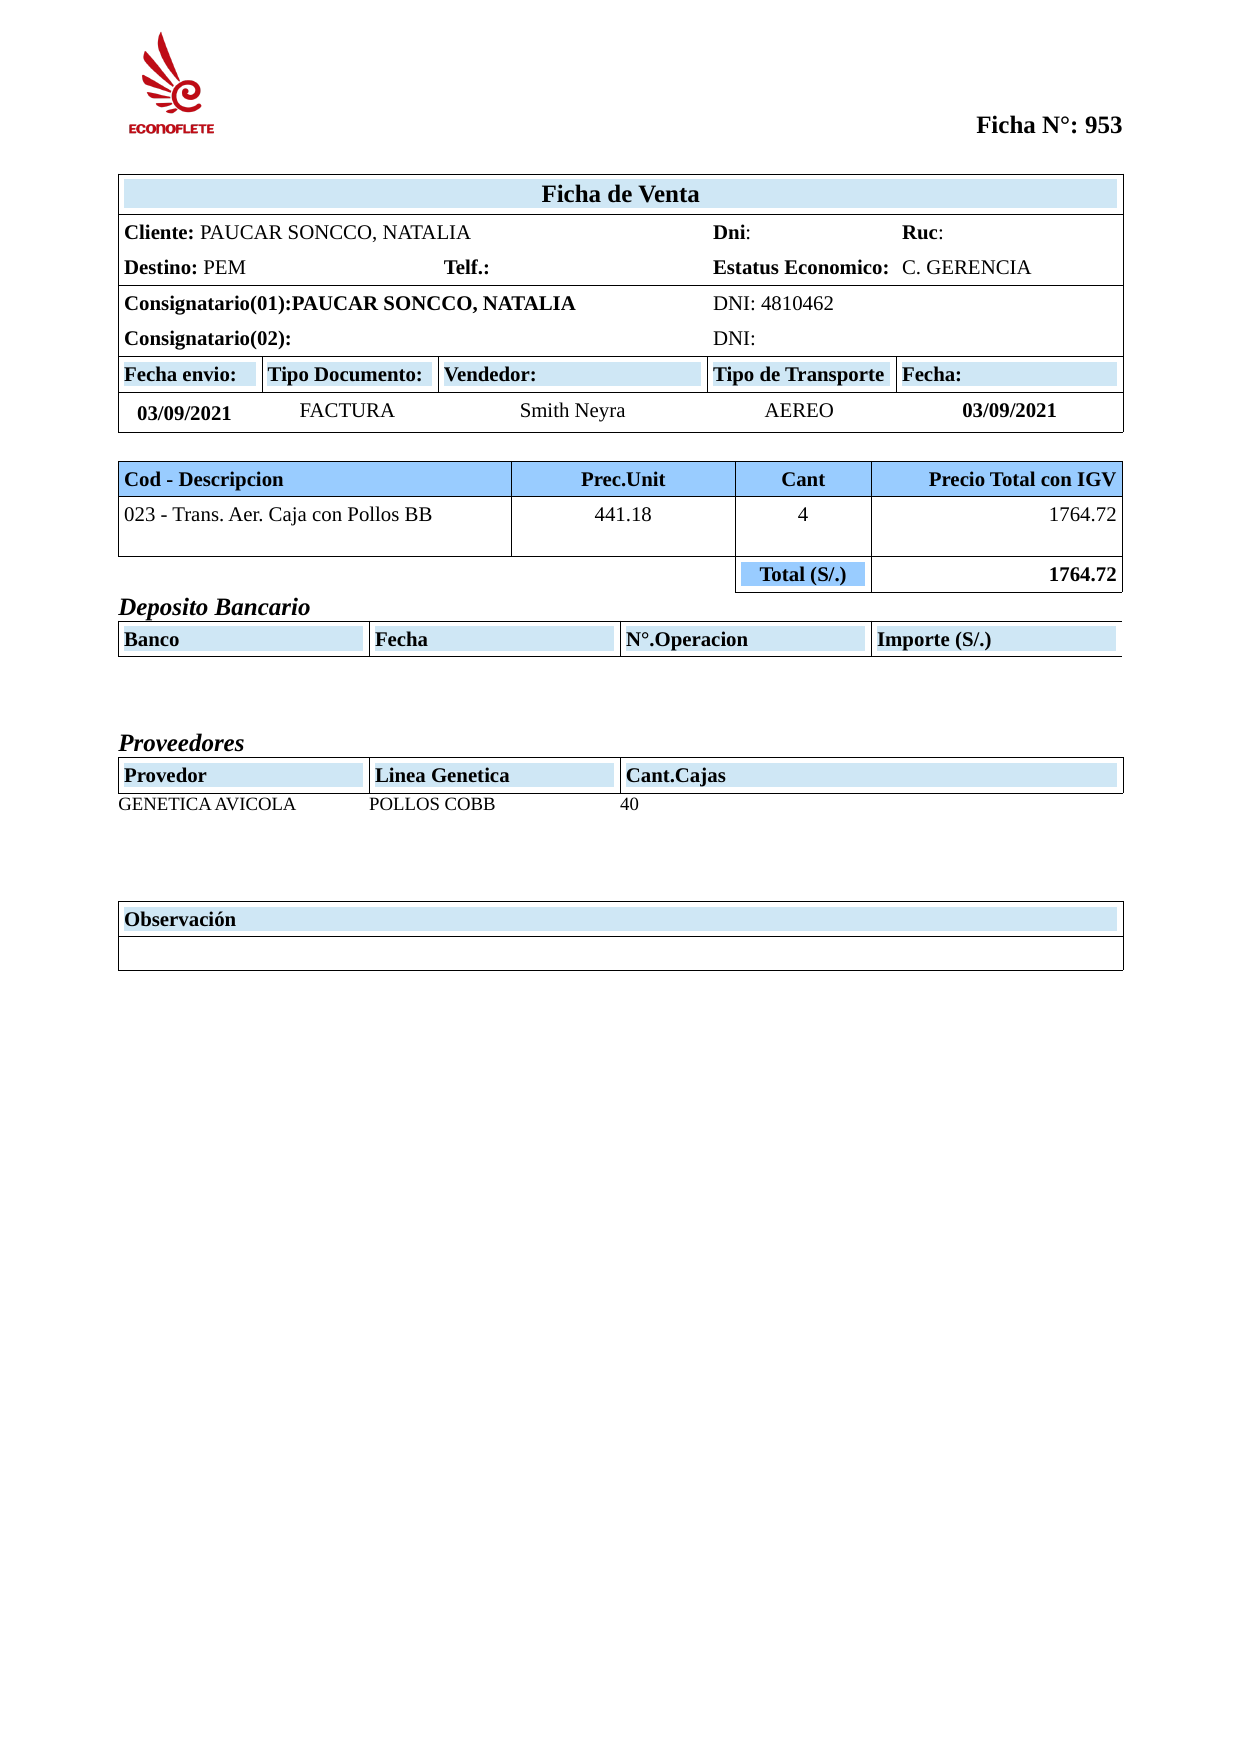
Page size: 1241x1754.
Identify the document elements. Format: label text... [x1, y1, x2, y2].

table_cell [511, 557, 735, 592]
table_header Observación [119, 902, 1123, 936]
table_cell FACTURA [262, 393, 438, 432]
picture [118, 31, 225, 134]
table_cell [369, 705, 620, 728]
table_header Prec.Unit [512, 462, 735, 496]
table_cell 03/09/2021 [119, 393, 262, 432]
table_header Fecha [370, 622, 620, 656]
table_cell [119, 937, 1123, 969]
table_cell DNI: 4810462 [707, 286, 1123, 321]
table_header N°.Operacion [621, 622, 871, 656]
table_cell [620, 657, 871, 680]
table_cell [620, 836, 1123, 858]
text Deposito Bancario [118, 592, 1122, 621]
table_cell [620, 815, 1123, 836]
table_cell [369, 836, 620, 858]
table_cell [118, 836, 369, 858]
table_header Cod - Descripcion [119, 462, 511, 496]
table_cell 40 [620, 794, 1123, 814]
table_cell [369, 680, 620, 704]
table_cell Cliente: PAUCAR SONCCO, NATALIA [119, 215, 707, 249]
table_cell Telf.: [438, 249, 707, 285]
table_cell Tipo de Transporte [708, 357, 896, 392]
table_cell 4 [736, 497, 871, 556]
table_cell Fecha envio: [119, 357, 262, 392]
table_cell 1764.72 [872, 557, 1122, 592]
table_cell Vendedor: [439, 357, 707, 392]
table_cell GENETICA AVICOLA [118, 794, 369, 814]
table_cell Tipo Documento: [263, 357, 438, 392]
text Proveedores [118, 728, 1122, 757]
table_cell Consignatario(01):PAUCAR SONCCO, NATALIA [119, 286, 707, 321]
table_cell Total (S/.) [736, 557, 871, 592]
table_cell [871, 680, 1122, 704]
table_cell [369, 879, 620, 901]
table_cell 1764.72 [872, 497, 1122, 556]
table_cell 023 - Trans. Aer. Caja con Pollos BB [119, 497, 511, 556]
table_header Importe (S/.) [872, 622, 1122, 656]
table_header Banco [119, 622, 369, 656]
table_cell [118, 557, 511, 592]
table_header Ficha de Venta [119, 175, 1123, 214]
table_cell [118, 858, 369, 879]
table_cell [118, 879, 369, 901]
table_cell 03/09/2021 [896, 393, 1123, 432]
table_cell [871, 657, 1122, 680]
table_header Precio Total con IGV [872, 462, 1122, 496]
table_header Cant.Cajas [621, 758, 1123, 793]
table_header Provedor [119, 758, 369, 793]
table_cell [369, 657, 620, 680]
table_header Cant [736, 462, 871, 496]
table_header Linea Genetica [370, 758, 620, 793]
table_cell DNI: [707, 321, 1123, 356]
table_cell POLLOS COBB [369, 794, 620, 814]
table_cell AEREO [707, 393, 896, 432]
table_cell [118, 705, 369, 728]
table_cell Destino: PEM [119, 249, 438, 285]
table_cell Ruc: [896, 215, 1123, 249]
table_cell [118, 680, 369, 704]
table_cell [620, 879, 1123, 901]
table_cell Fecha: [897, 357, 1123, 392]
table_cell Consignatario(02): [119, 321, 707, 356]
table_cell Smith Neyra [438, 393, 707, 432]
table_cell C. GERENCIA [896, 249, 1123, 285]
table_cell [620, 705, 871, 728]
table_cell [369, 815, 620, 836]
table_cell [620, 680, 871, 704]
table_cell Estatus Economico: [707, 249, 896, 285]
table_cell [620, 858, 1123, 879]
table_cell Dni: [707, 215, 896, 249]
table_cell [871, 705, 1122, 728]
table_cell [369, 858, 620, 879]
table_cell [118, 657, 369, 680]
table_cell [118, 815, 369, 836]
table_cell 441.18 [512, 497, 735, 556]
